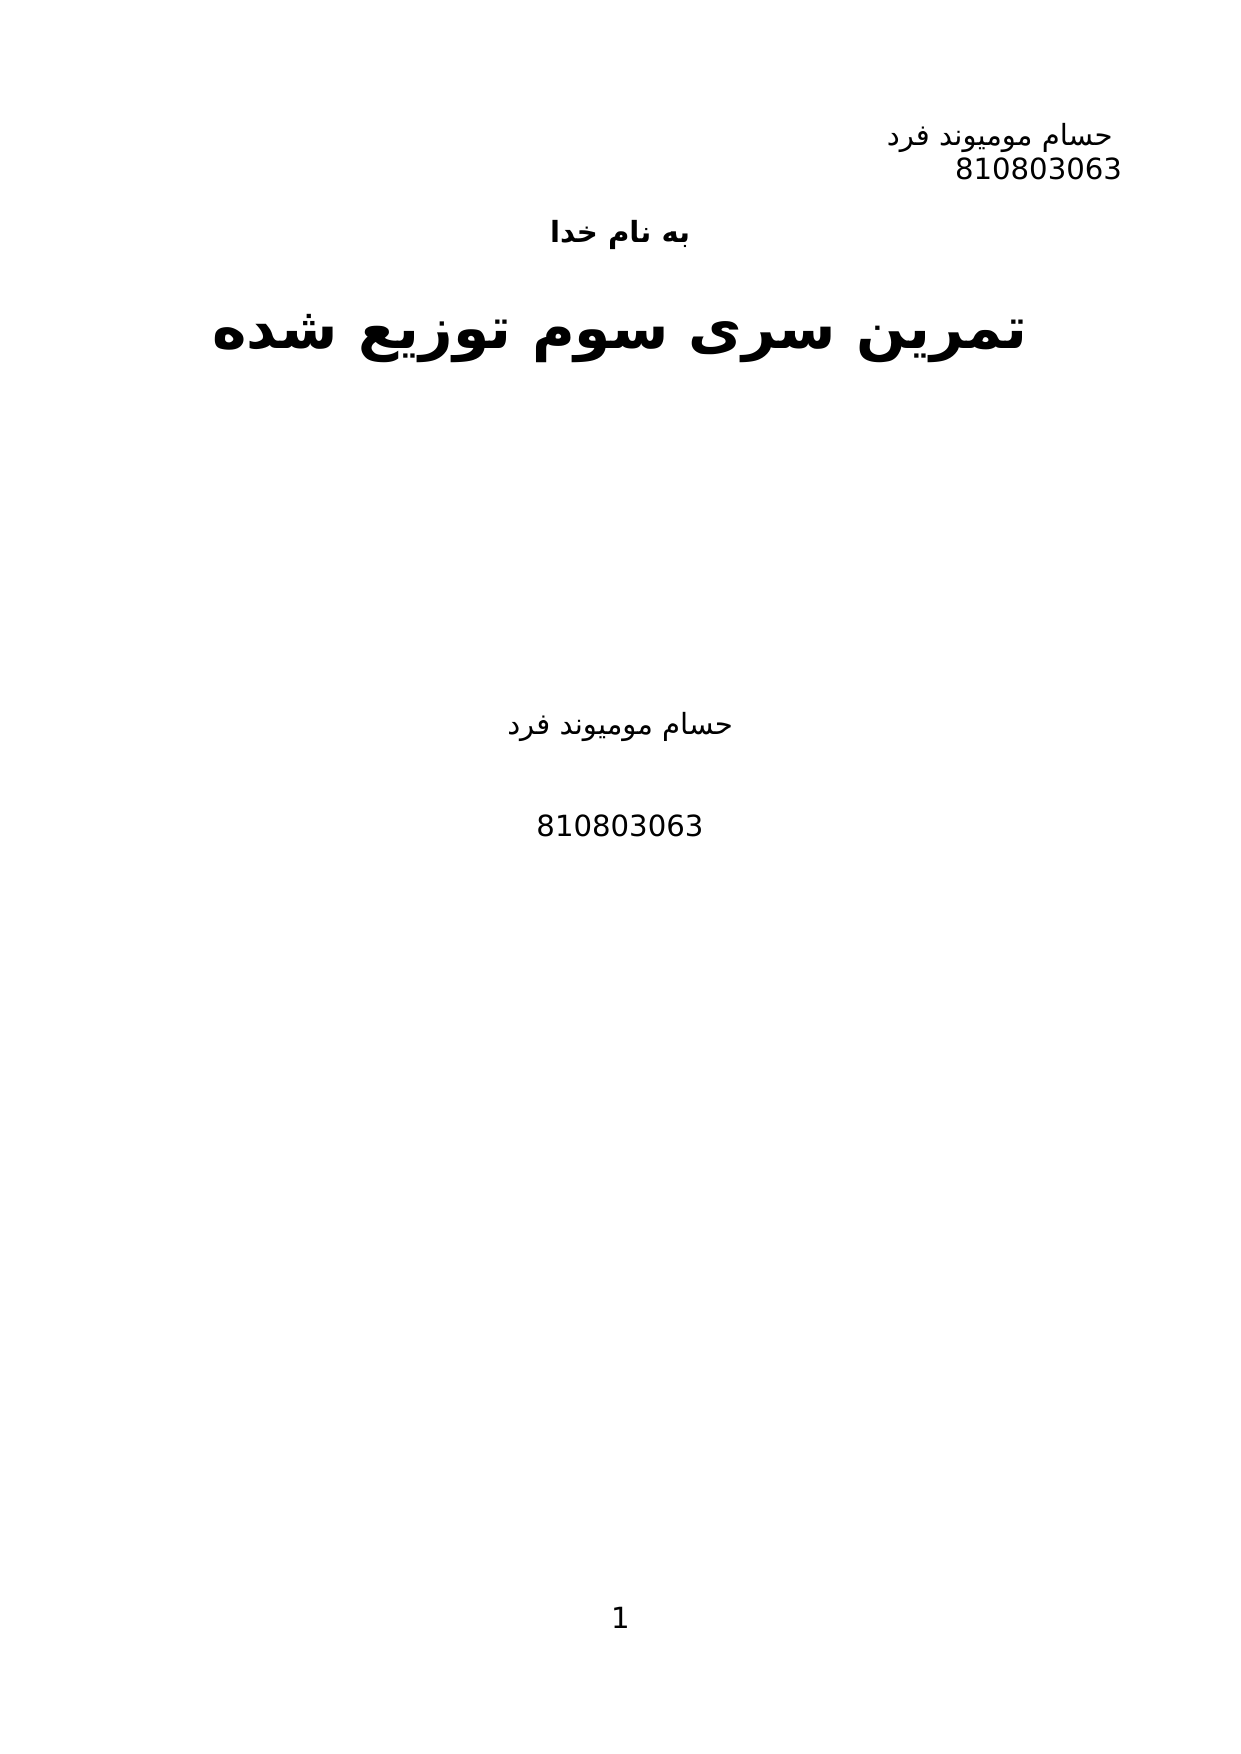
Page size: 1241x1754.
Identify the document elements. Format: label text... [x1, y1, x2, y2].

text به نام خدا [118, 216, 1122, 249]
text 810803063 [118, 809, 1122, 843]
text حسام مومیوند فرد [118, 708, 1122, 742]
title تمرین سری سوم توزیع شده [118, 294, 1122, 362]
